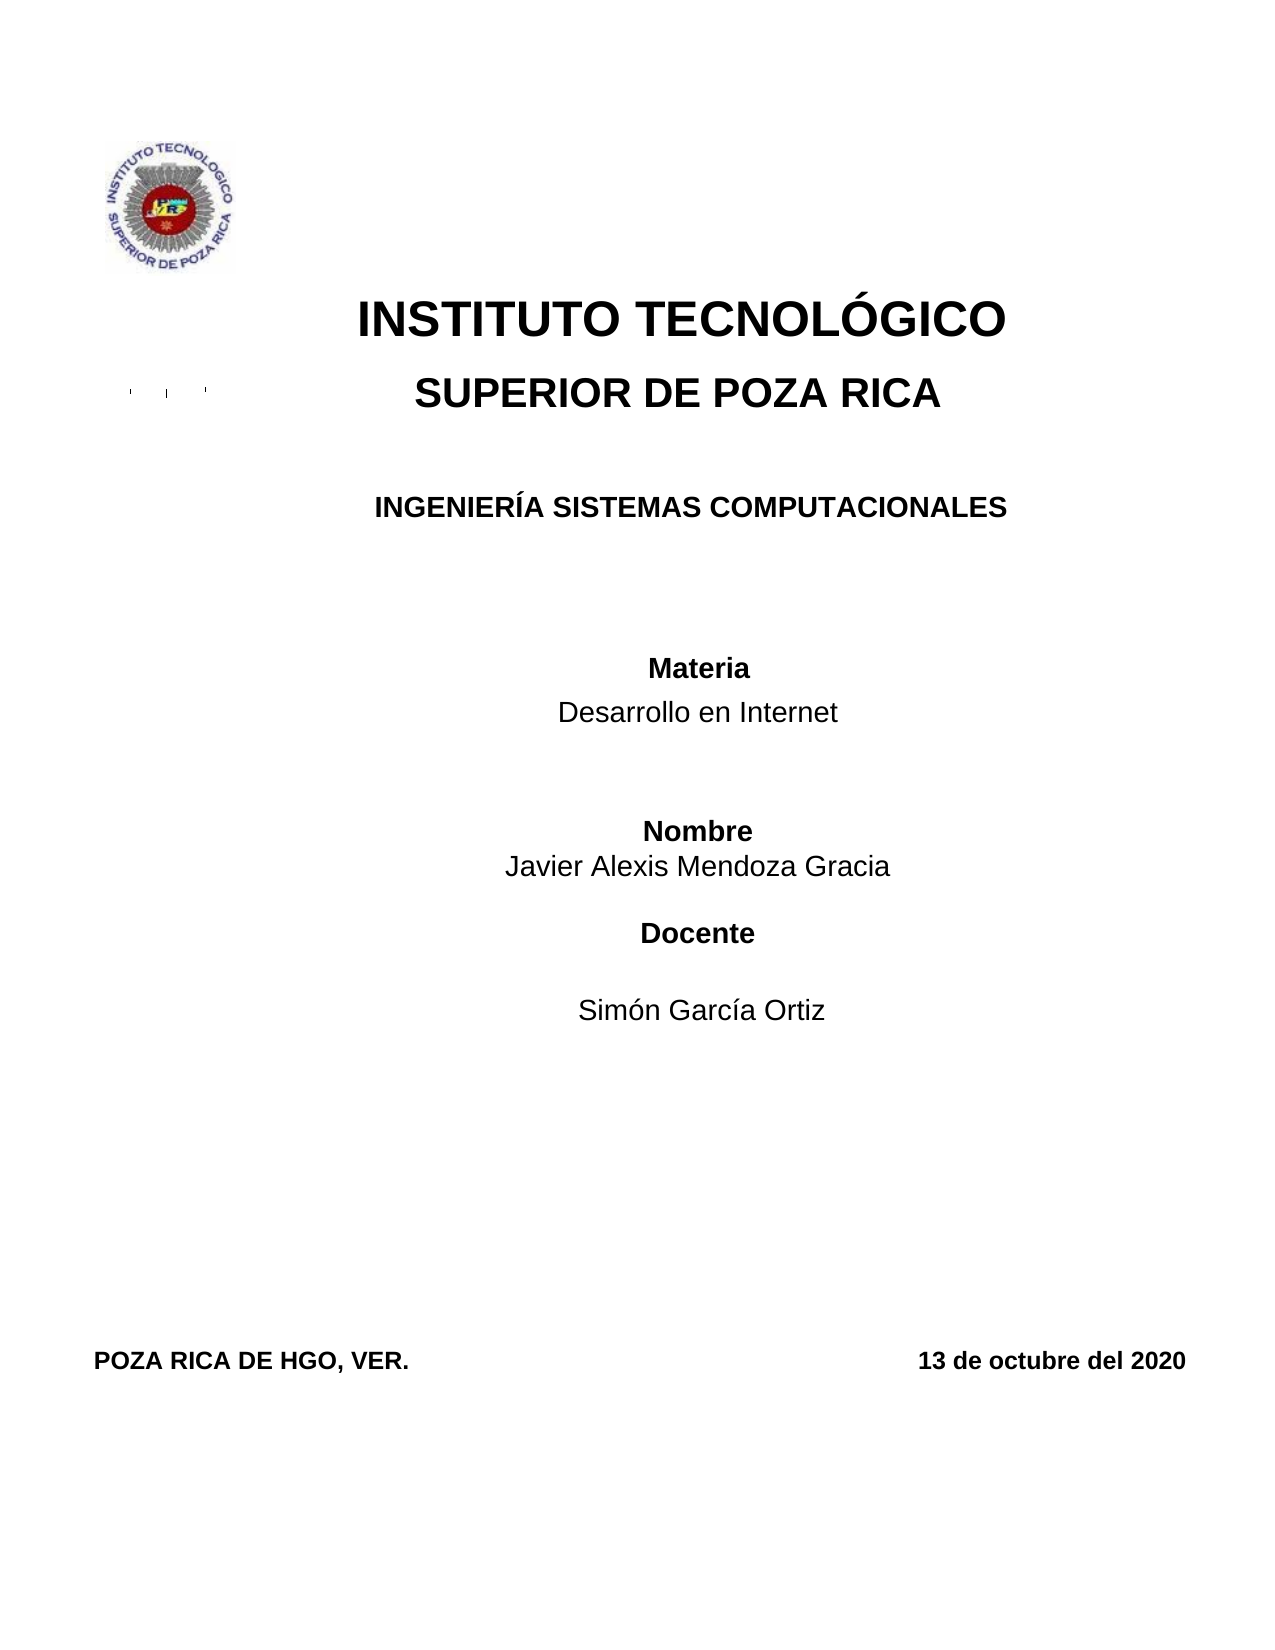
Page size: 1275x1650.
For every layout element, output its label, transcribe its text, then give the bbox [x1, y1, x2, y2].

text Desarrollo en Internet [355, 695, 1040, 729]
subtitle POZA RICA DE HGO, VER. 13 de octubre del 2020 [94, 1346, 1239, 1375]
text Javier Alexis Mendoza Gracia [355, 849, 1040, 882]
text INGENIERÍA SISTEMAS COMPUTACIONALES [355, 491, 1027, 524]
text Materia [355, 651, 1042, 685]
text Docente [355, 916, 1040, 949]
text SUPERIOR DE POZA RICA [346, 368, 1010, 416]
text Nombre [355, 815, 1040, 849]
picture [105, 141, 236, 276]
text INSTITUTO TECNOLÓGICO [355, 289, 1010, 347]
text Simón García Ortiz [355, 993, 1048, 1027]
